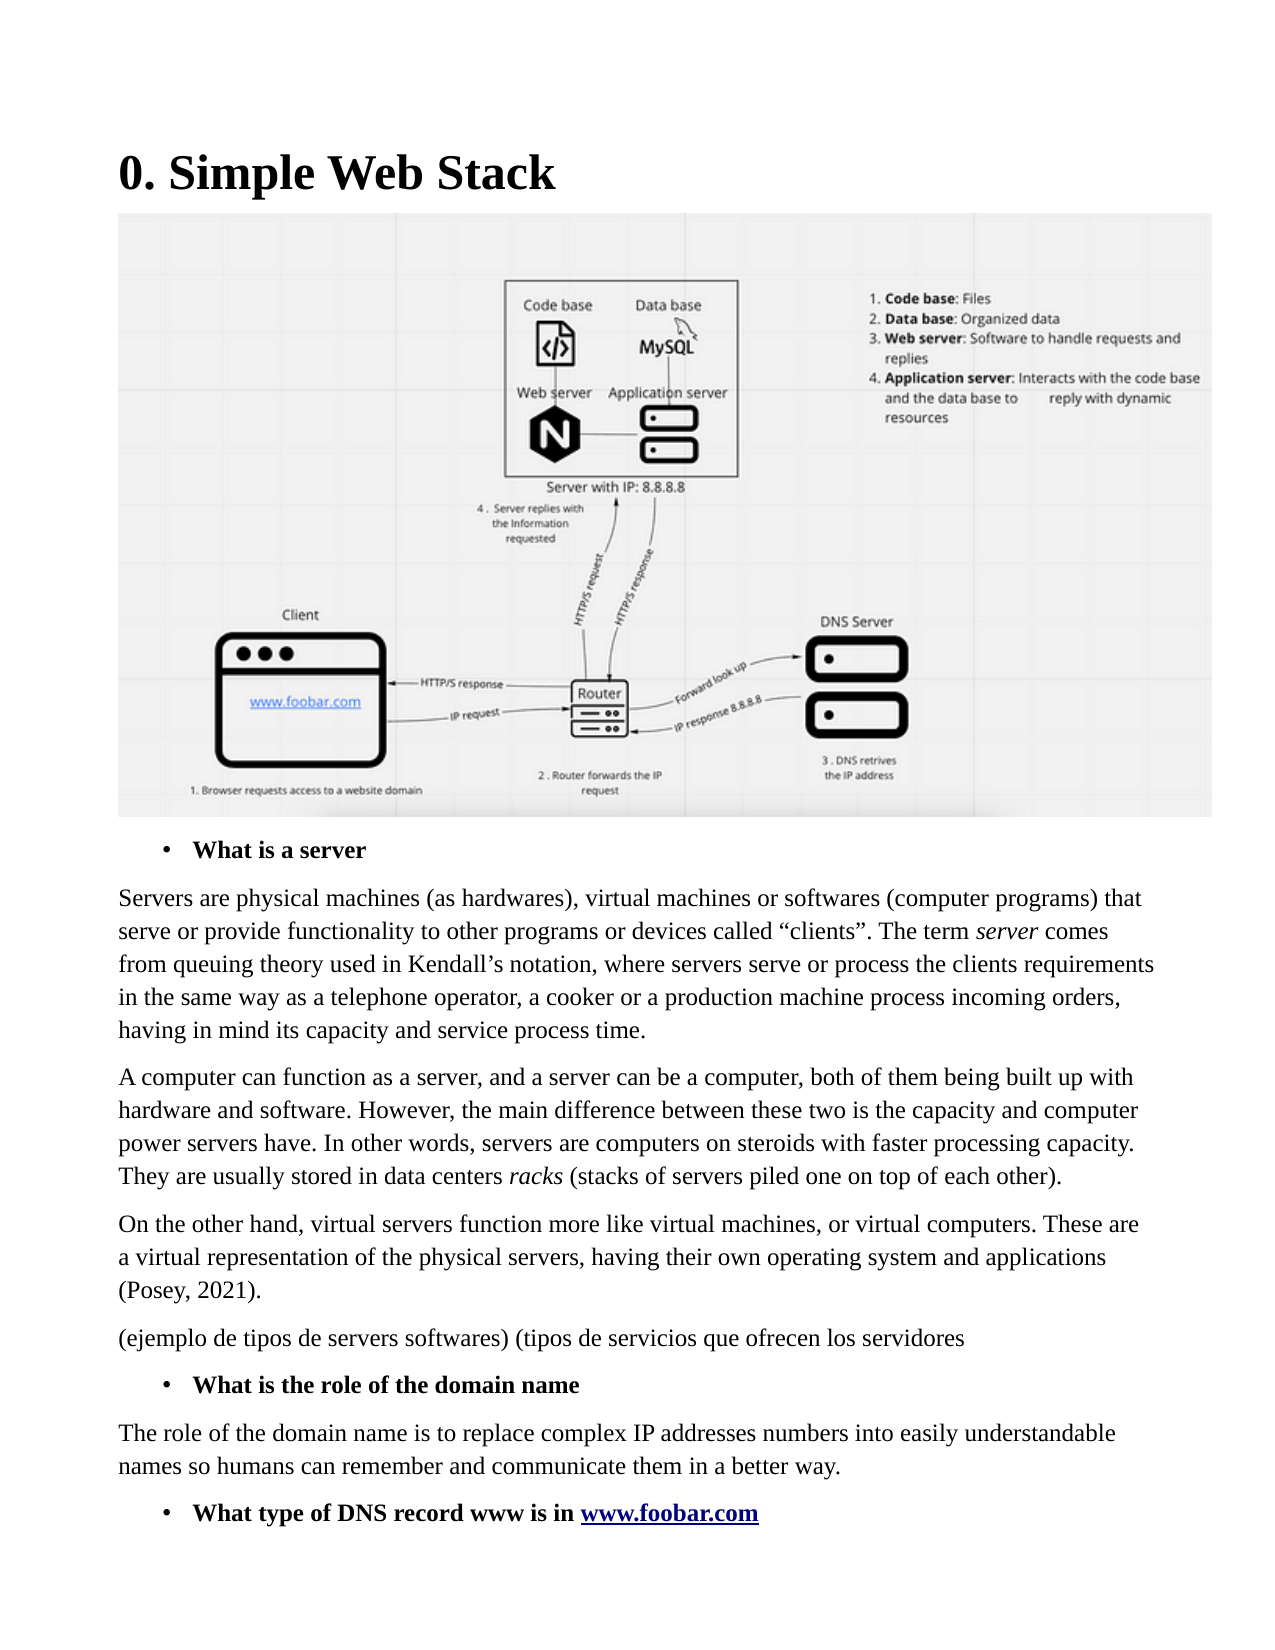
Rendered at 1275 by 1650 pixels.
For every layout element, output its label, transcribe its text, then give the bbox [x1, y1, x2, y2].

text The role of the domain name is to replace complex IP addresses numbers into easily understandable names so humans can remember and communicate them in a better way. [118, 1418, 1157, 1480]
text Servers are physical machines (as hardwares), virtual machines or softwares (computer programs) that serve or provide functionality to other programs or devices called “clients”. The term server comes from queuing theory used in Kendall’s notation, where servers serve or process the clients requirements in the same way as a telephone operator, a cooker or a production machine process incoming orders, having in mind its capacity and service process time. [118, 883, 1157, 1043]
text On the other hand, virtual servers function more like virtual machines, or virtual computers. These are a virtual representation of the physical servers, having their own operating system and applications (Posey, 2021). [118, 1209, 1157, 1304]
subtitle 0. Simple Web Stack [118, 143, 1157, 201]
list What type of DNS record www is in www.foobar.com [162, 1498, 1157, 1527]
text (ejemplo de tipos de servers softwares) (tipos de servicios que ofrecen los servidores [118, 1323, 1157, 1351]
list What is a server [162, 835, 1157, 864]
text A computer can function as a server, and a server can be a computer, both of them being built up with hardware and software. However, the main difference between these two is the capacity and computer power servers have. In other words, servers are computers on steroids with faster processing capacity. They are usually stored in data centers racks (stacks of servers piled one on top of each other). [118, 1062, 1157, 1190]
list What is the role of the domain name [162, 1370, 1157, 1399]
picture [118, 213, 1212, 817]
